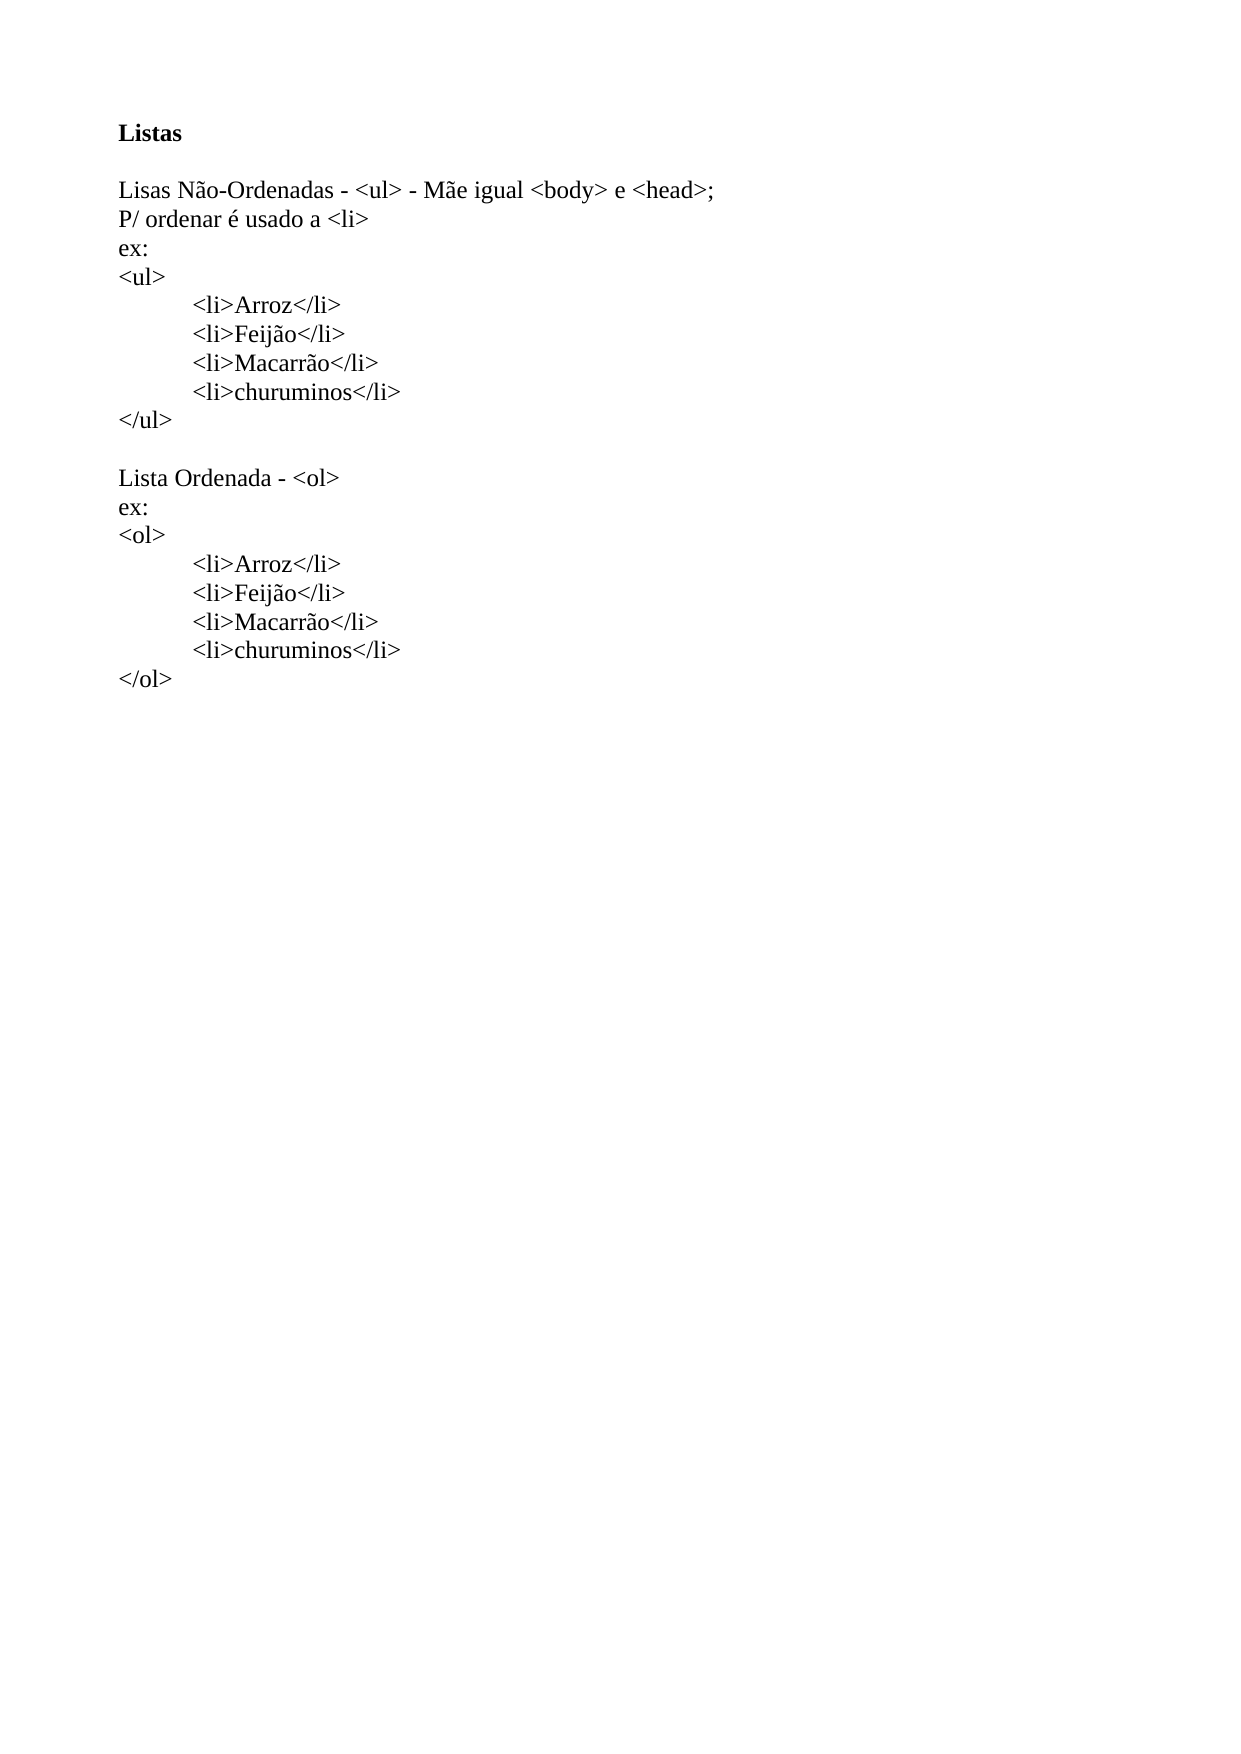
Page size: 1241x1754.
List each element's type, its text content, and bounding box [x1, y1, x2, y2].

text <li>churuminos</li> [118, 377, 1122, 406]
text <li>Arroz</li> [118, 291, 1122, 319]
text <li>Feijão</li> [118, 578, 1122, 607]
text <li>Macarrão</li> [118, 348, 1122, 377]
text Lisas Não-Ordenadas - <ul> - Mãe igual <body> e <head>; [118, 176, 1122, 204]
text P/ ordenar é usado a <li> [118, 204, 1122, 233]
text <li>Arroz</li> [118, 549, 1122, 578]
text <ul> [118, 262, 1122, 291]
text ex: [118, 492, 1122, 521]
text Listas [118, 118, 1122, 147]
text <li>churuminos</li> [118, 636, 1122, 664]
text </ol> [118, 664, 1122, 693]
text <ol> [118, 521, 1122, 549]
text <li>Feijão</li> [118, 319, 1122, 348]
text <li>Macarrão</li> [118, 607, 1122, 636]
text ex: [118, 233, 1122, 262]
text </ul> [118, 406, 1122, 434]
text Lista Ordenada - <ol> [118, 463, 1122, 492]
